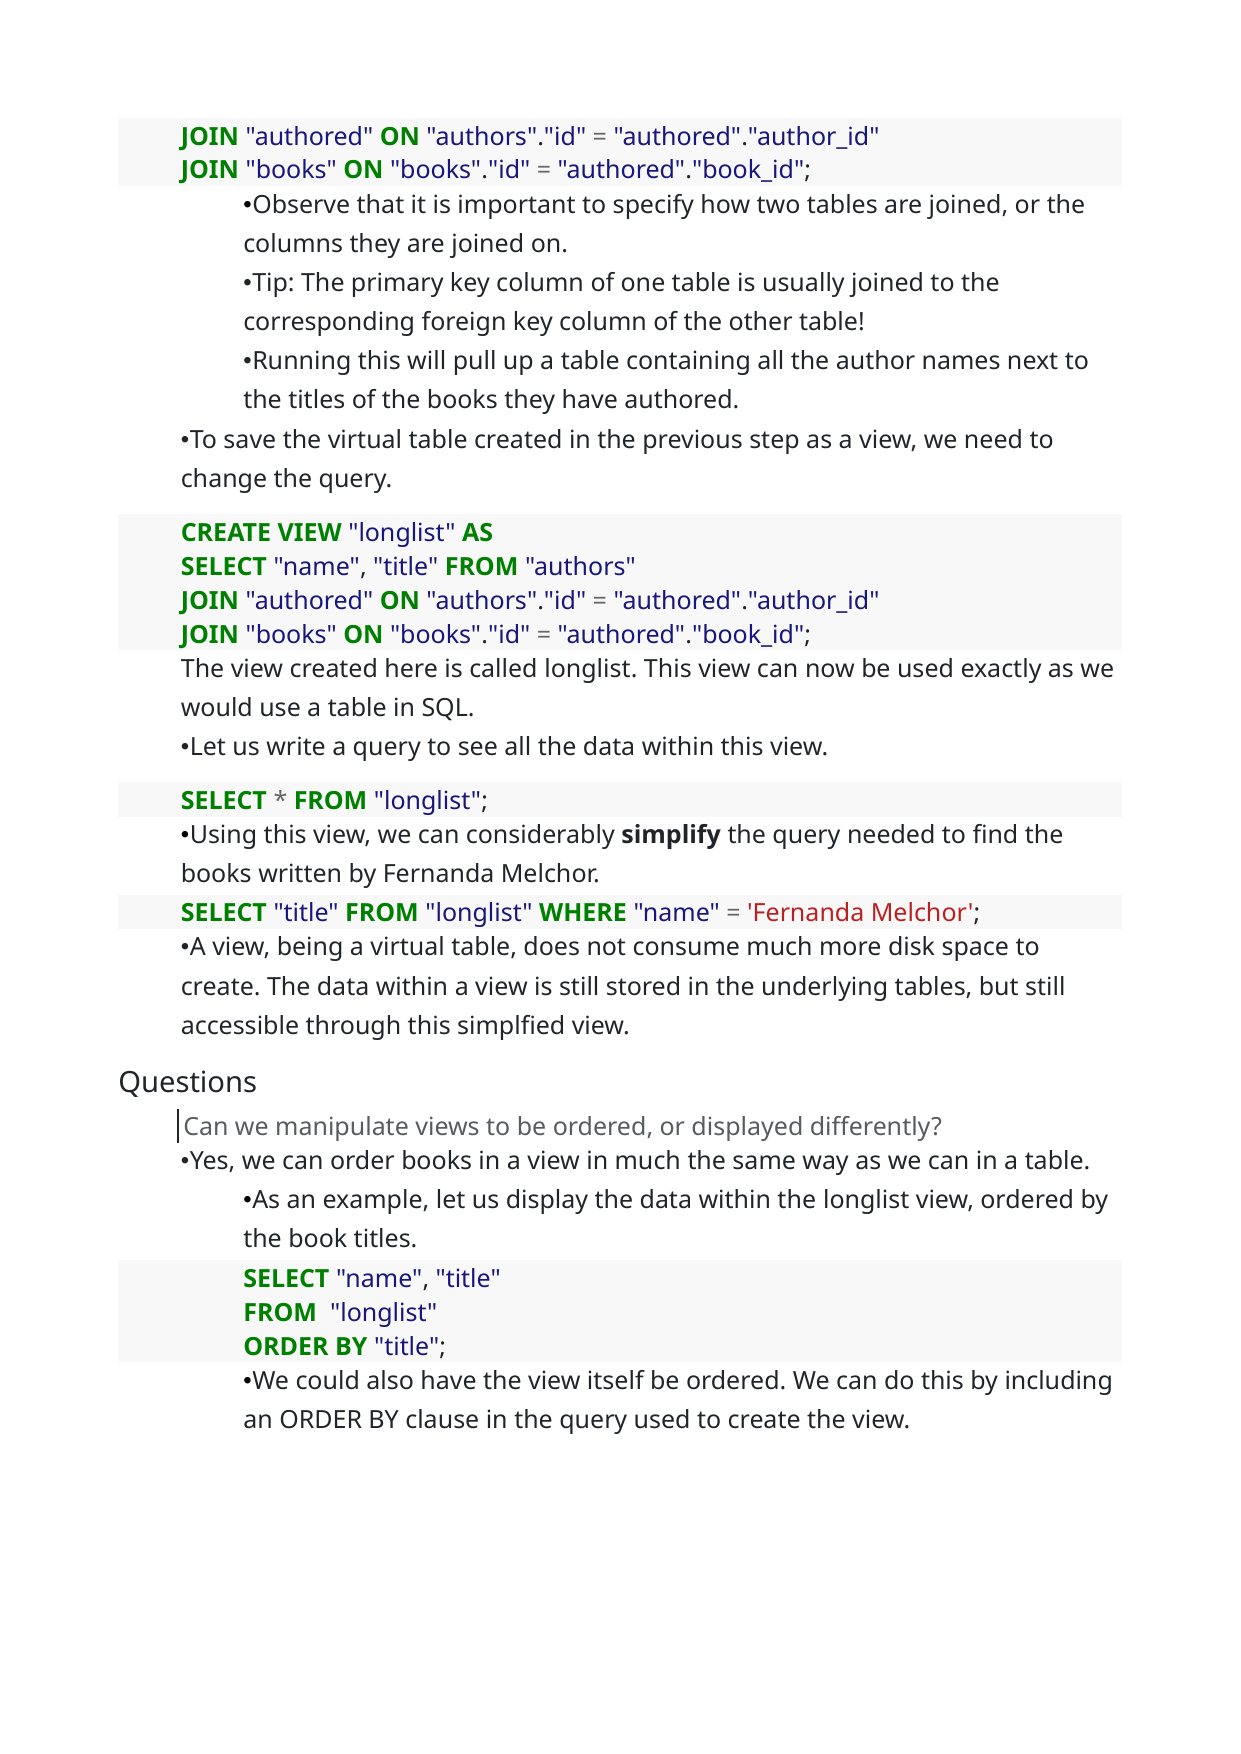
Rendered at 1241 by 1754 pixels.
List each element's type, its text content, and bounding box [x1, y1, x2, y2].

list As an example, let us display the data within the longlist view, ordered by the book titles. [118, 1182, 1122, 1255]
list Running this will pull up a table containing all the author names next to the titles of the books they have authored. [118, 343, 1122, 416]
list [0, 729, 50, 757]
list Tip: The primary key column of one table is usually joined to the corresponding foreign key column of the other table! [118, 264, 1122, 338]
list SELECT "name", "title" [118, 1260, 1122, 1294]
list Using this view, we can considerably simplify the query needed to find the books written by Fernanda Melchor. [118, 817, 1122, 890]
list JOIN "books" ON "books"."id" = "authored"."book_id"; [118, 616, 1122, 650]
list JOIN "authored" ON "authors"."id" = "authored"."author_id" [118, 118, 1122, 152]
list CREATE VIEW "longlist" AS [118, 514, 1122, 548]
list The view created here is called longlist. This view can now be used exactly as we would use a table in SQL. [118, 650, 1122, 724]
list SELECT * FROM "longlist"; [118, 782, 1122, 817]
list A view, being a virtual table, does not consume much more disk space to create. The data within a view is still stored in the underlying tables, but still accessible through this simplfied view. [118, 929, 1122, 1041]
list FROM "longlist" [118, 1294, 1122, 1328]
list JOIN "books" ON "books"."id" = "authored"."book_id"; [118, 152, 1122, 186]
list Observe that it is important to specify how two tables are joined, or the columns they are joined on. [118, 186, 1122, 259]
list SELECT "title" FROM "longlist" WHERE "name" = 'Fernanda Melchor'; [118, 895, 1122, 929]
list We could also have the view itself be ordered. We can do this by including an ORDER BY clause in the query used to create the view. [118, 1362, 1122, 1436]
list To save the virtual table created in the previous step as a view, we need to change the query. [118, 421, 1122, 494]
list ORDER BY "title"; [118, 1328, 1122, 1362]
list JOIN "authored" ON "authors"."id" = "authored"."author_id" [118, 582, 1122, 616]
list Yes, we can order books in a view in much the same way as we can in a table. [118, 1143, 1122, 1177]
list SELECT "name", "title" FROM "authors" [118, 548, 1122, 582]
list Let us write a query to see all the data within this view. [118, 729, 1122, 763]
subtitle Questions [118, 1061, 1122, 1101]
text Can we manipulate views to be ordered, or displayed differently? [179, 1109, 1063, 1143]
